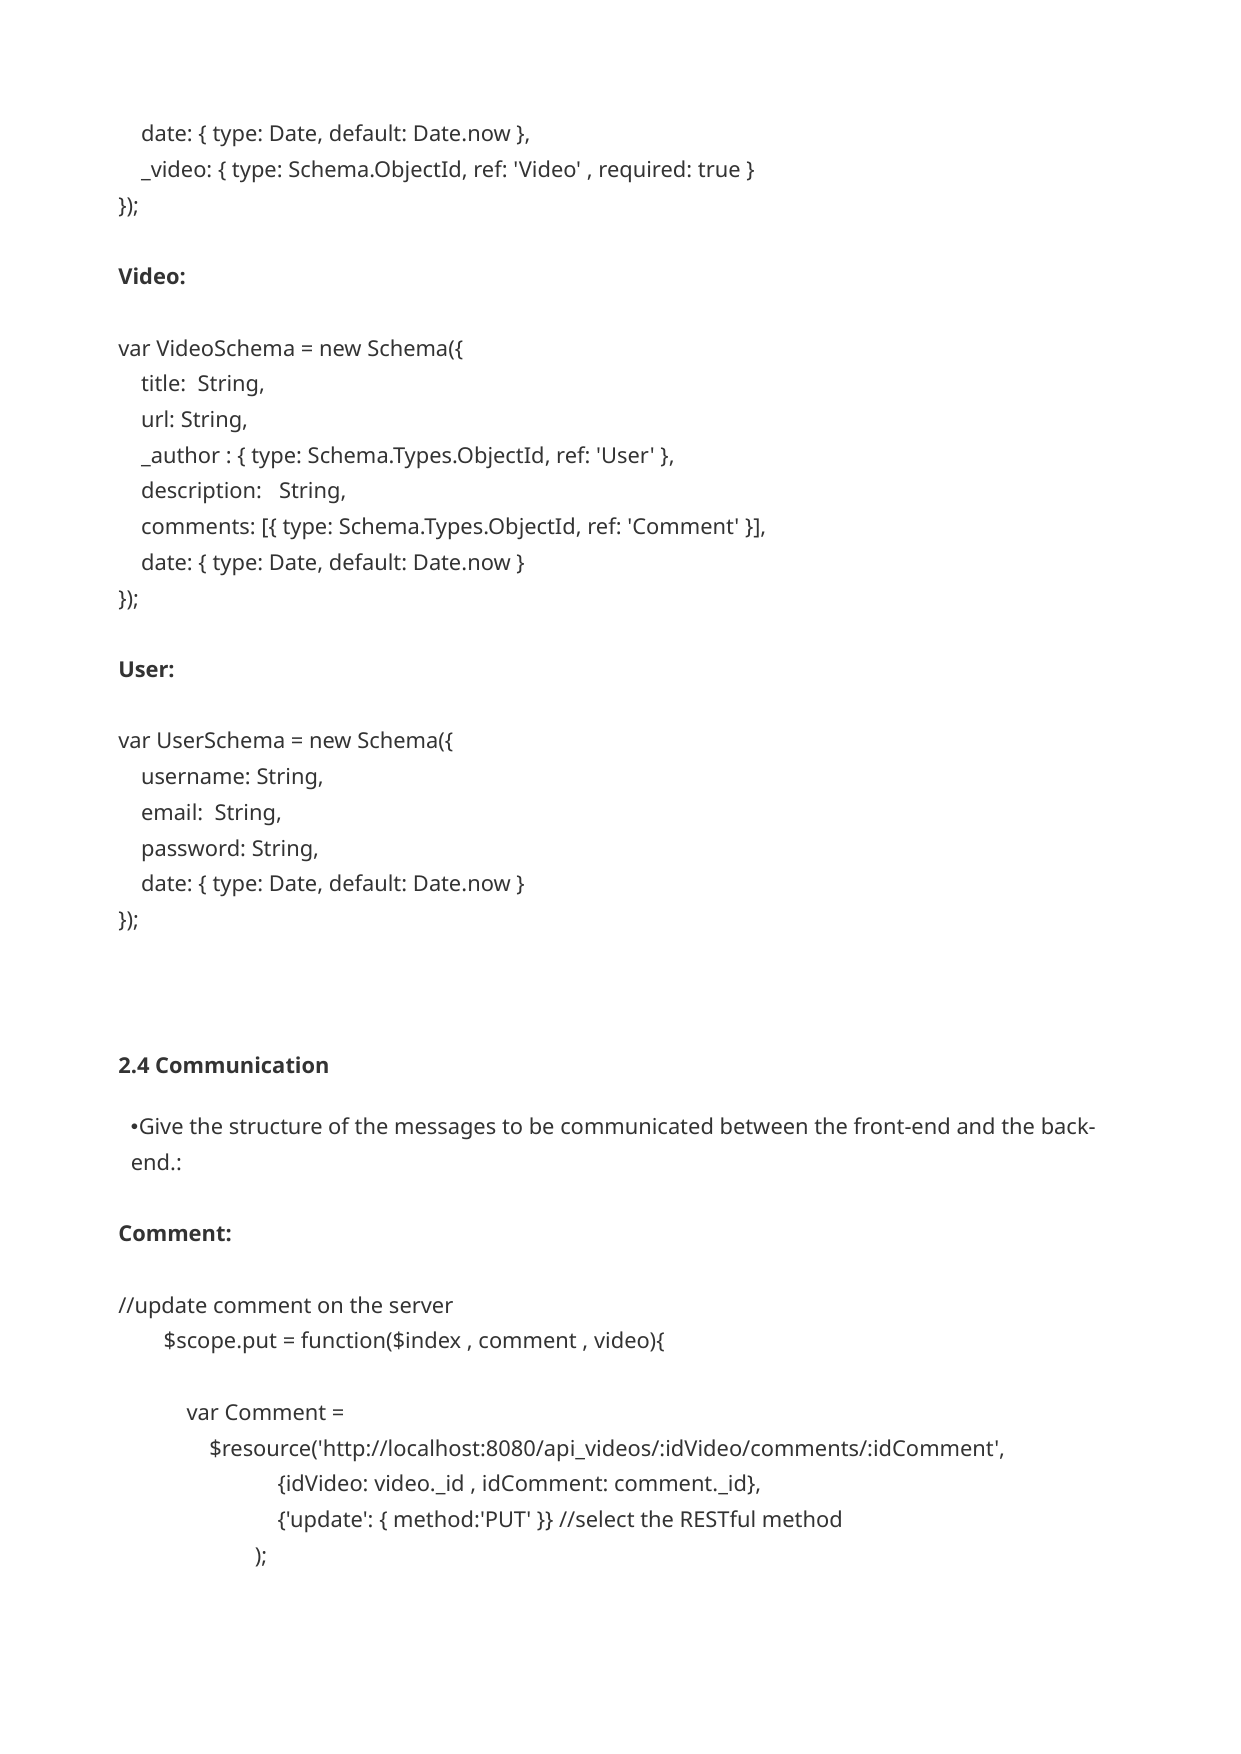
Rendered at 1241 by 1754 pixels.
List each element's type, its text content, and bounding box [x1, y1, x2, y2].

text }); [118, 583, 1122, 612]
text comments: [{ type: Schema.Types.ObjectId, ref: 'Comment' }], [118, 511, 1122, 541]
text //update comment on the server [118, 1290, 1122, 1319]
text 2.4 Communication [118, 1047, 1122, 1080]
text }); [118, 904, 1122, 934]
text _video: { type: Schema.ObjectId, ref: 'Video' , required: true } [118, 154, 1122, 184]
list Give the structure of the messages to be communicated between the front-end and the back-end.: [118, 1111, 1122, 1177]
text var VideoSchema = new Schema({ [118, 332, 1122, 362]
text password: String, [118, 833, 1122, 862]
text date: { type: Date, default: Date.now }, [118, 118, 1122, 148]
text _author : { type: Schema.Types.ObjectId, ref: 'User' }, [118, 440, 1122, 469]
text {'update': { method:'PUT' }} //select the RESTful method [118, 1504, 1122, 1534]
text email: String, [118, 797, 1122, 827]
text $resource('http://localhost:8080/api_videos/:idVideo/comments/:idComment', [118, 1433, 1122, 1462]
text Comment: [118, 1218, 1122, 1248]
text description: String, [118, 475, 1122, 505]
text User: [118, 654, 1122, 684]
text title: String, [118, 368, 1122, 398]
text var Comment = [118, 1397, 1122, 1427]
text {idVideo: video._id , idComment: comment._id}, [118, 1468, 1122, 1498]
text url: String, [118, 404, 1122, 434]
text date: { type: Date, default: Date.now } [118, 547, 1122, 577]
text username: String, [118, 761, 1122, 791]
text ); [118, 1540, 1122, 1570]
text Video: [118, 261, 1122, 291]
text $scope.put = function($index , comment , video){ [118, 1326, 1122, 1355]
text }); [118, 189, 1122, 219]
text var UserSchema = new Schema({ [118, 726, 1122, 755]
text date: { type: Date, default: Date.now } [118, 868, 1122, 898]
